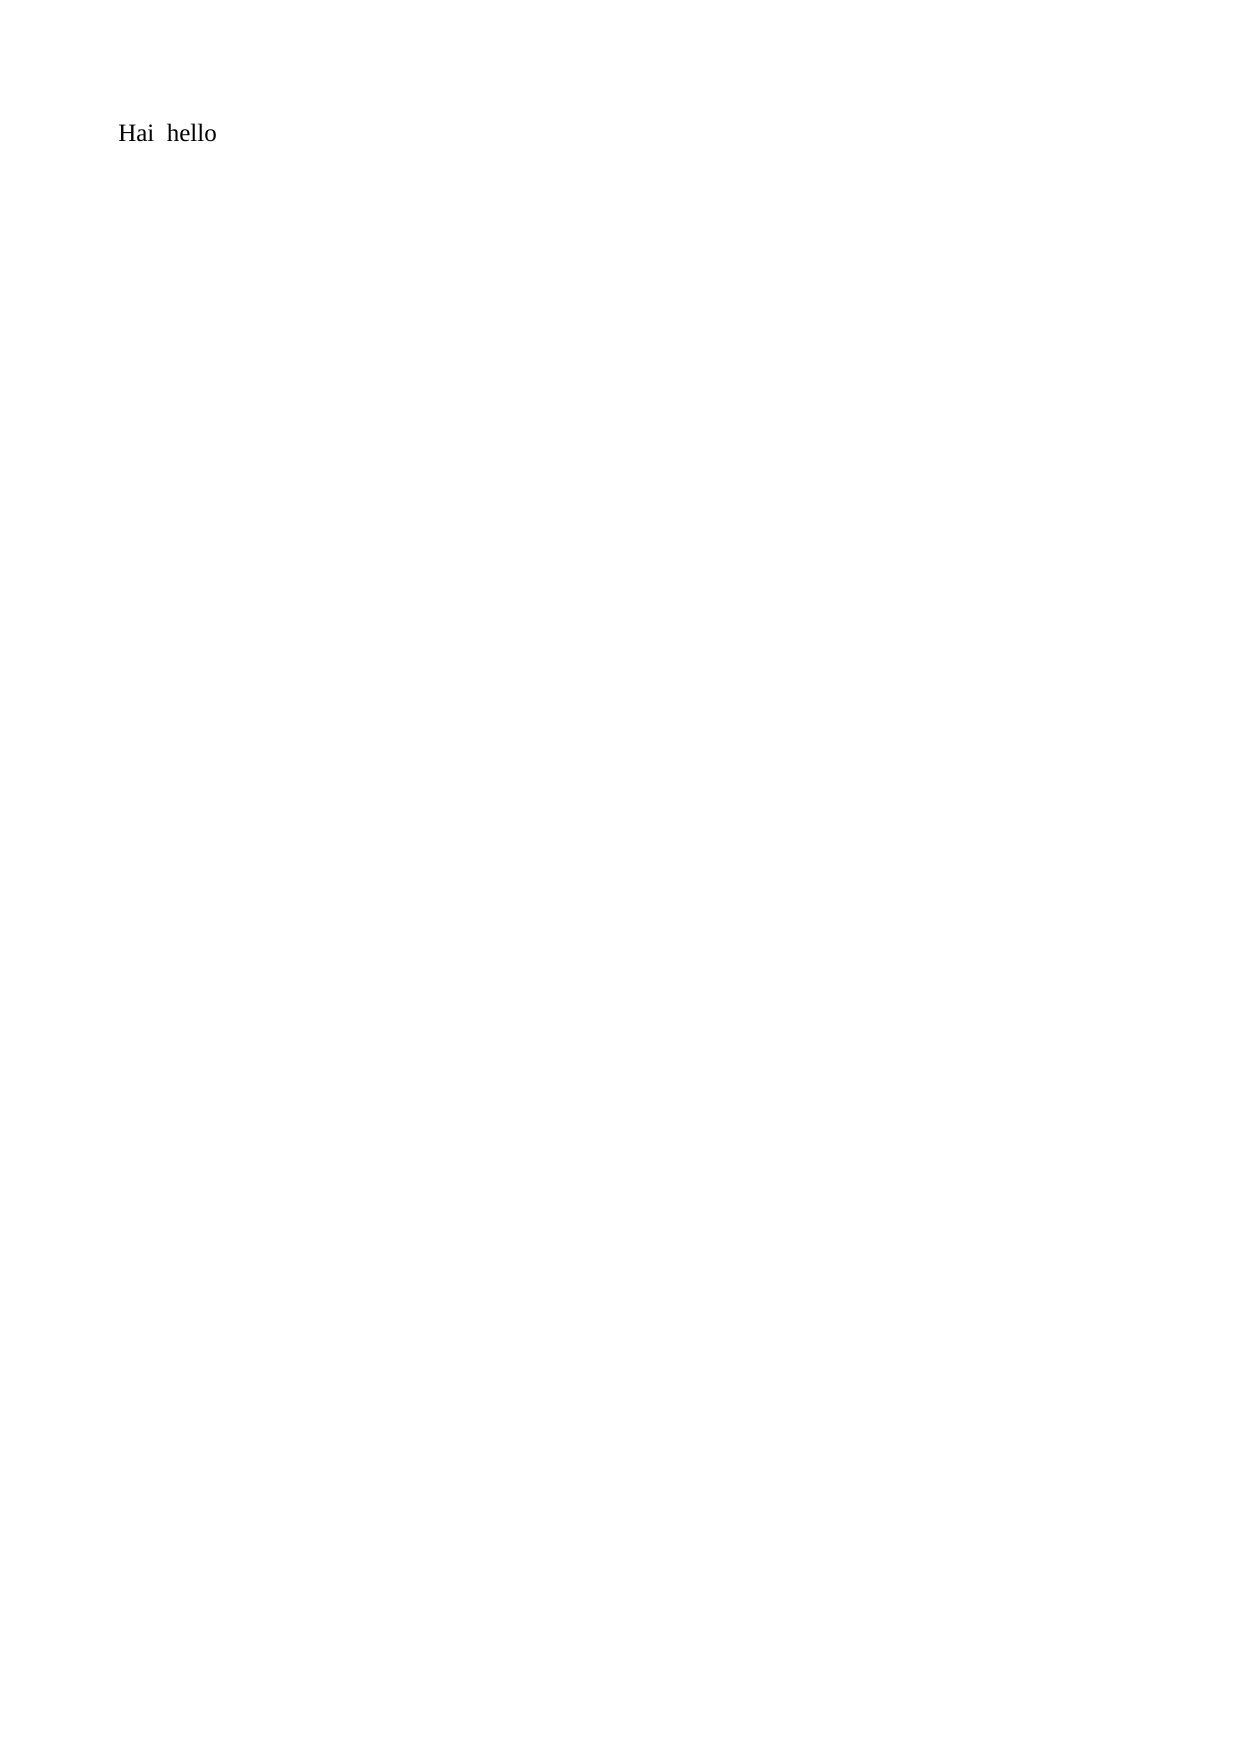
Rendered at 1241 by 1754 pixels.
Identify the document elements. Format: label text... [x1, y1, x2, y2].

text Hai hello [118, 118, 1122, 147]
